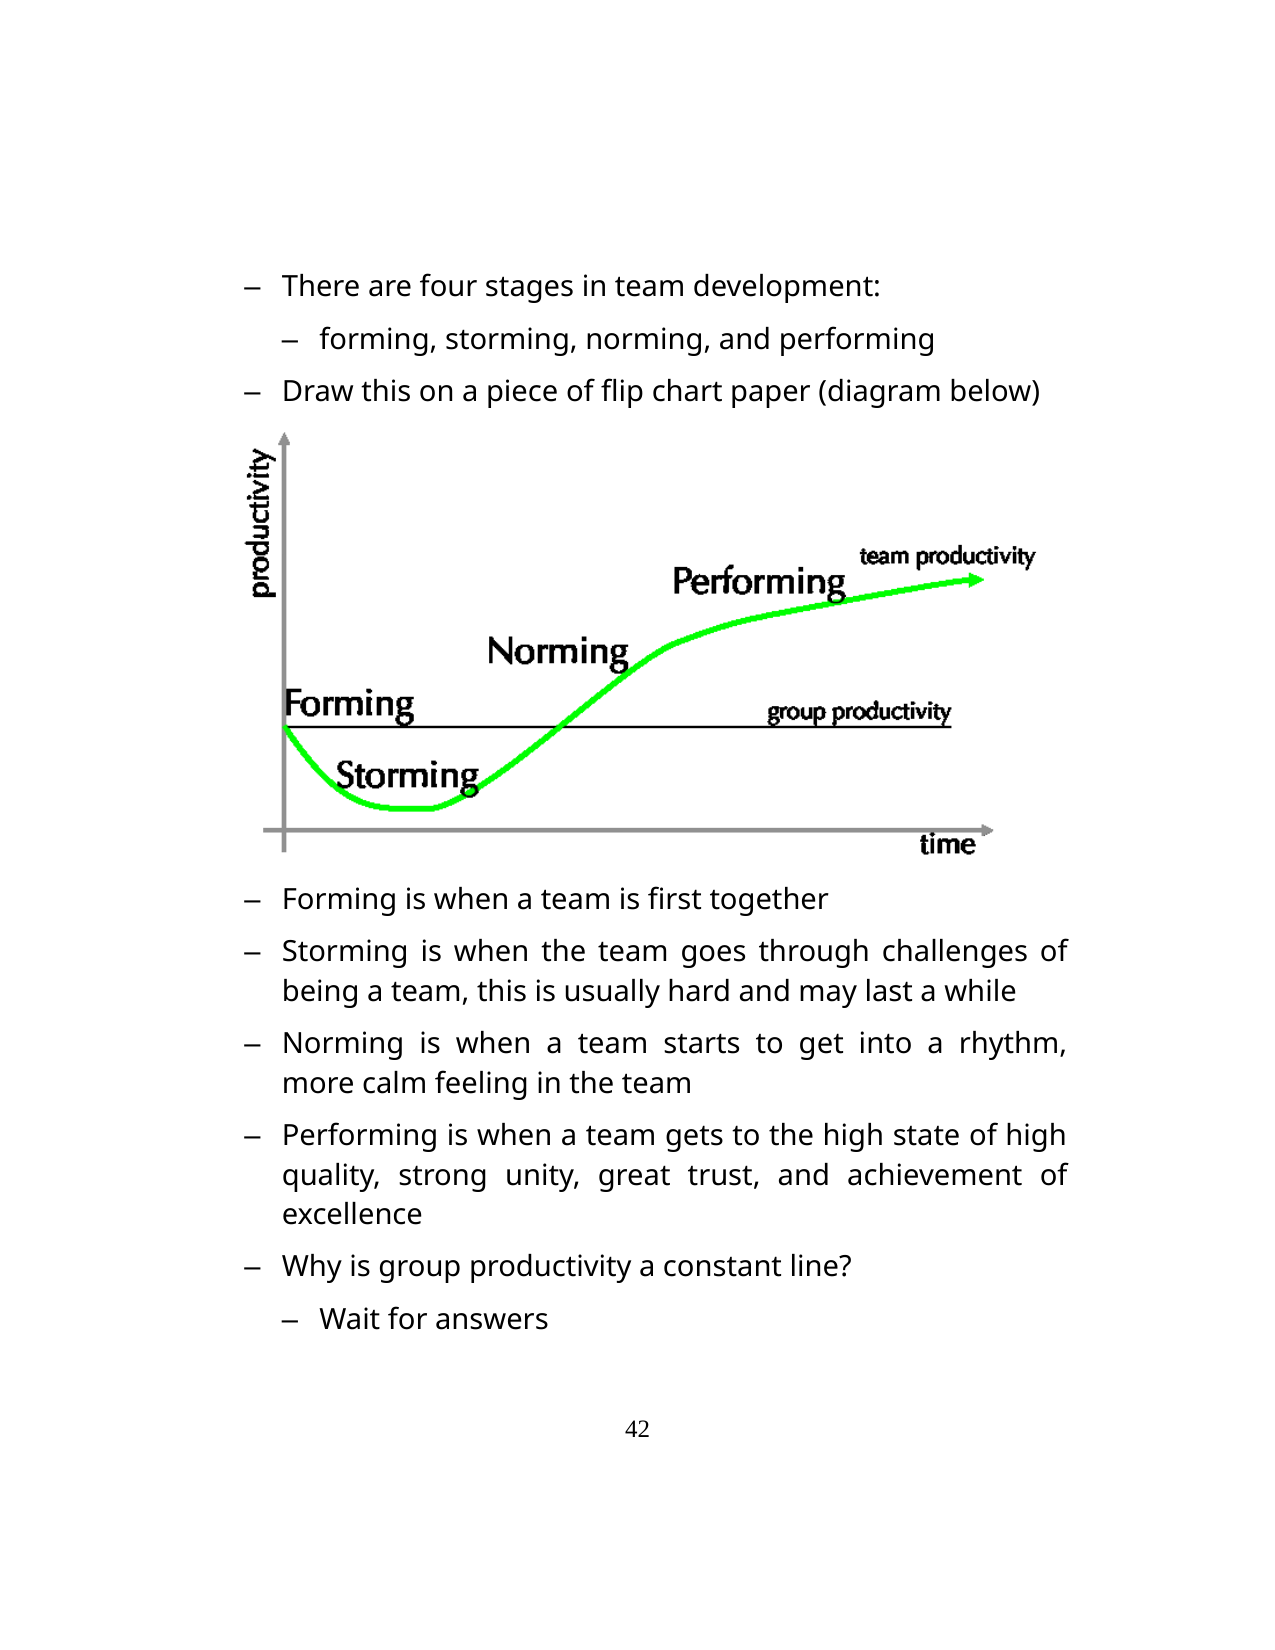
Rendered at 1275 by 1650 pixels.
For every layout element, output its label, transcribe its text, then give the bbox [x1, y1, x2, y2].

list Wait for answers [282, 1298, 1068, 1338]
list Performing is when a team gets to the high state of high quality, strong unity, great trust, and achievement of excellence [244, 1114, 1068, 1233]
picture [225, 429, 1050, 879]
list Norming is when a team starts to get into a rhythm, more calm feeling in the team [244, 1022, 1068, 1102]
list forming, storming, norming, and performing [282, 318, 1068, 358]
list Draw this on a piece of flip chart paper (diagram below) [244, 370, 1068, 410]
list There are four stages in team development: [244, 266, 1068, 305]
list Why is group productivity a constant line? [244, 1246, 1068, 1285]
list Storming is when the team goes through challenges of being a team, this is usually hard and may last a while [244, 930, 1068, 1010]
list Forming is when a team is first together [244, 422, 1068, 918]
